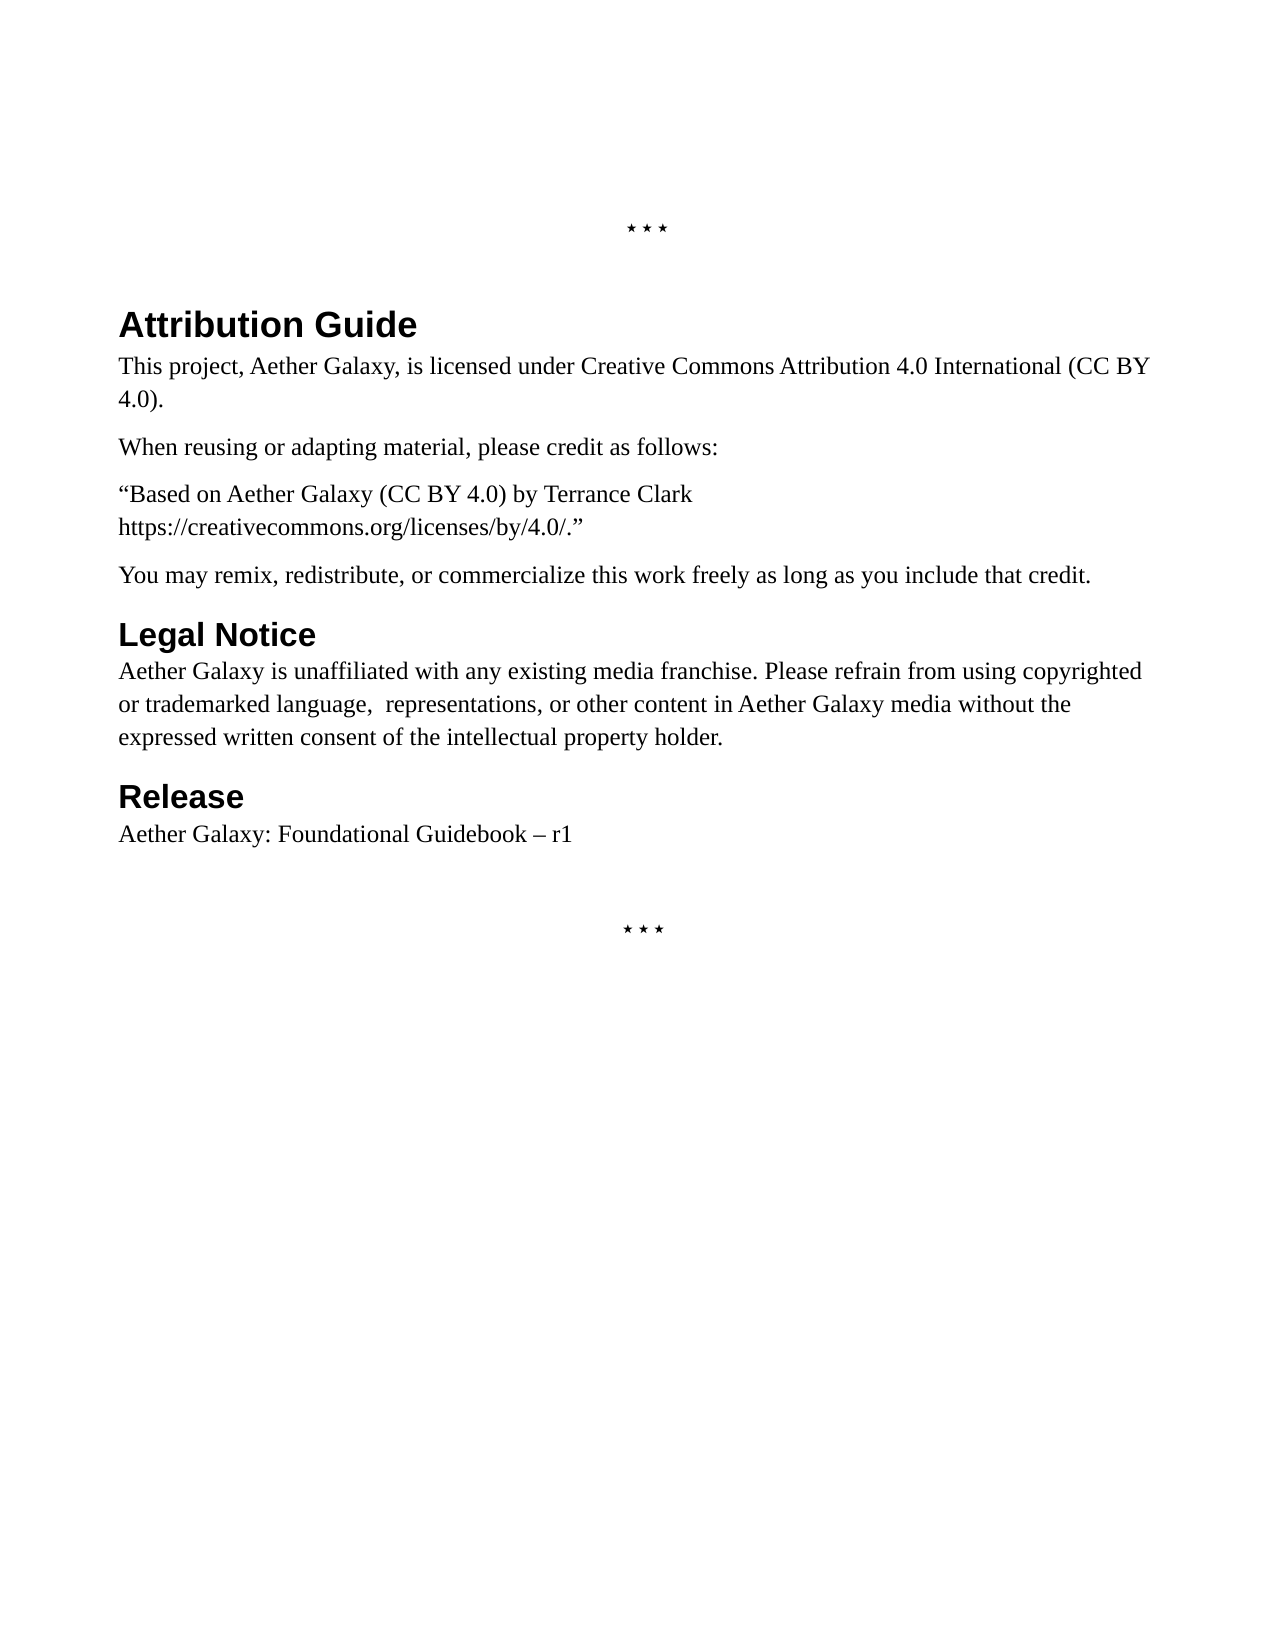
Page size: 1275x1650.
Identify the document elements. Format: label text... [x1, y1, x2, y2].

text This project, Aether Galaxy, is licensed under Creative Commons Attribution 4.0 International (CC BY 4.0). [118, 351, 1157, 413]
text When reusing or adapting material, please credit as follows: [118, 432, 1157, 460]
subtitle Attribution Guide [118, 303, 1157, 345]
text You may remix, redistribute, or commercialize this work freely as long as you include that credit. [118, 560, 1157, 589]
text “Based on Aether Galaxy (CC BY 4.0) by Terrance Clark https://creativecommons.org/licenses/by/4.0/.” [118, 479, 1157, 541]
text ⋆⋆⋆ [130, 213, 1157, 242]
text Aether Galaxy is unaffiliated with any existing media franchise. Please refrain from using copyrighted or trademarked language, representations, or other content in Aether Galaxy media without the expressed written consent of the intellectual property holder. [118, 656, 1157, 751]
text Aether Galaxy: Foundational Guidebook – r1 [118, 819, 1157, 848]
subtitle Legal Notice [118, 615, 1157, 653]
subtitle Release [118, 778, 1157, 816]
text ⋆⋆⋆ [130, 914, 1157, 943]
